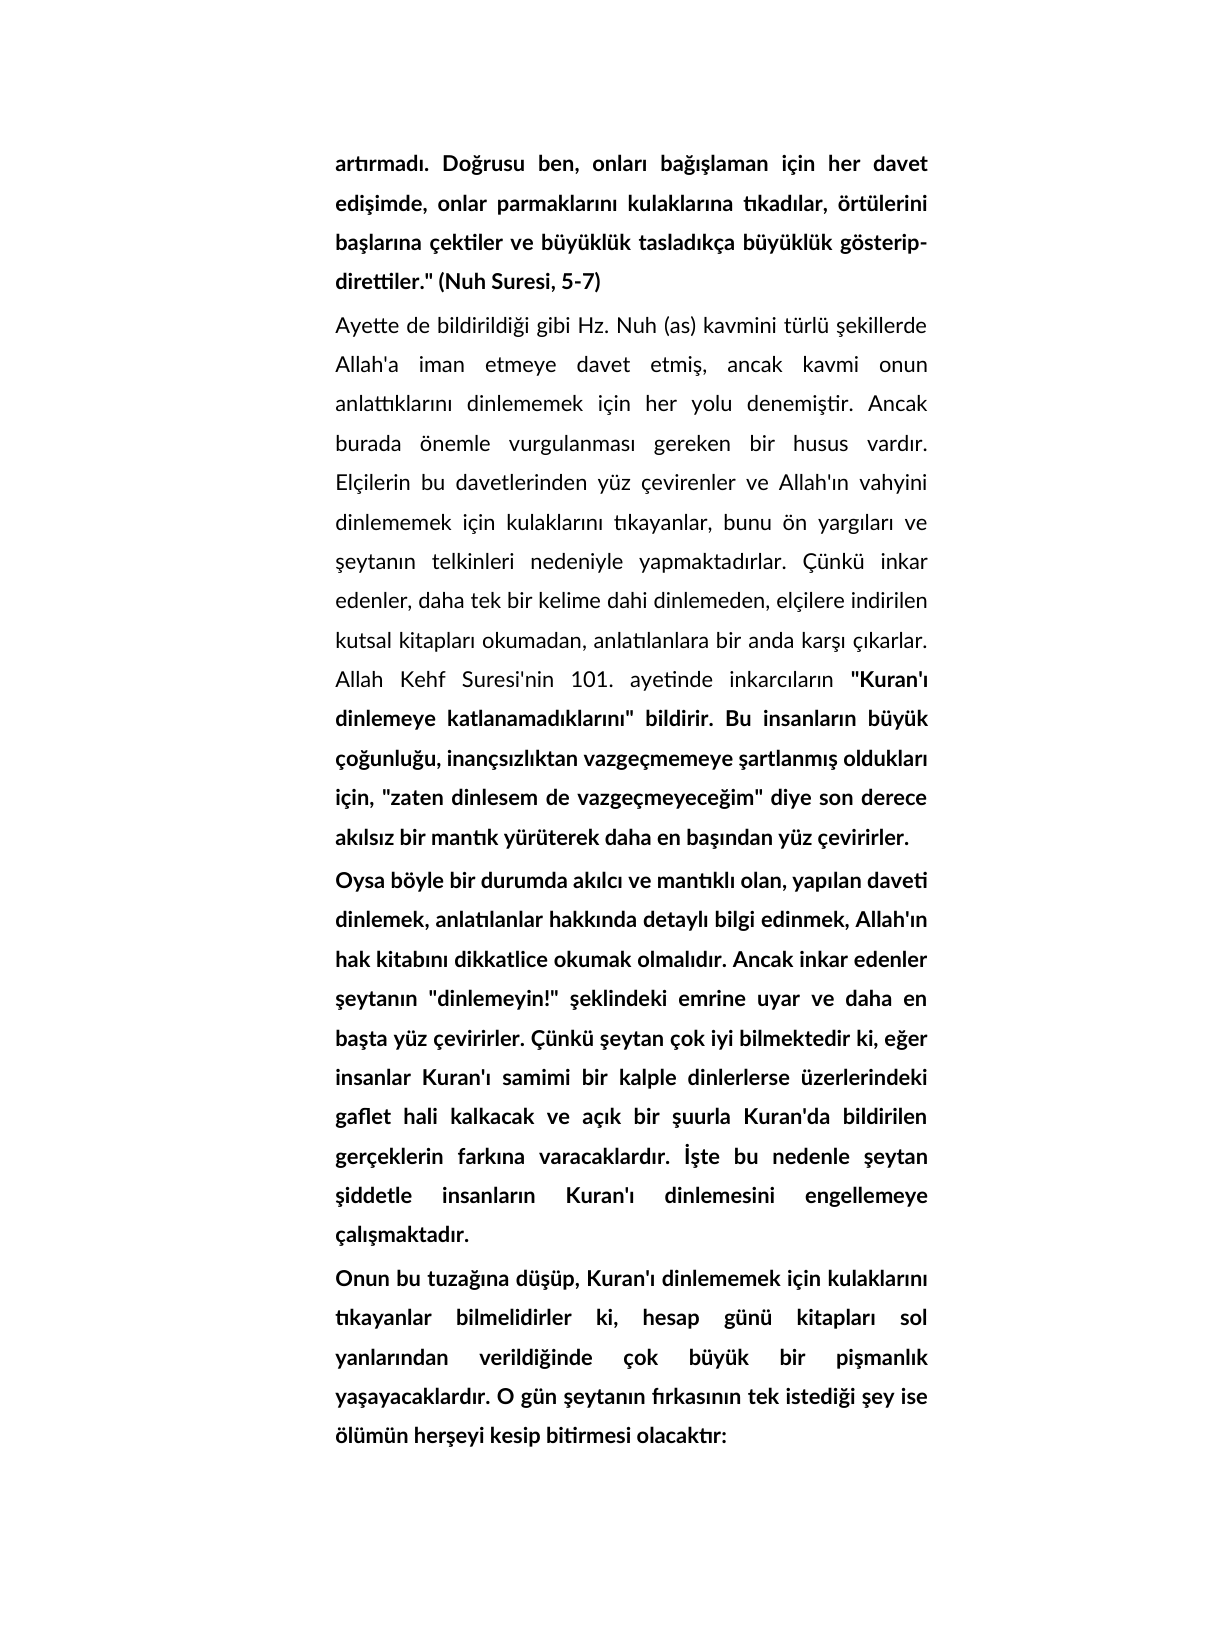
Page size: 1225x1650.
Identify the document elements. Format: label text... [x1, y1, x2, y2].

text Oysa böyle bir durumda akılcı ve mantıklı olan, yapılan daveti dinlemek, anlatılanlar hakkında detaylı bilgi edinmek, Allah'ın hak kitabını dikkatlice okumak olmalıdır. Ancak inkar edenler şeytanın "dinlemeyin!" şeklindeki emrine uyar ve daha en başta yüz çevirirler. Çünkü şeytan çok iyi bilmektedir ki, eğer insanlar Kuran'ı samimi bir kalple dinlerlerse üzerlerindeki gaflet hali kalkacak ve açık bir şuurla Kuran'da bildirilen gerçeklerin farkına varacaklardır. İşte bu nedenle şeytan şiddetle insanların Kuran'ı dinlemesini engellemeye çalışmaktadır. [335, 867, 928, 1247]
text Ayette de bildirildiği gibi Hz. Nuh (as) kavmini türlü şekillerde Allah'a iman etmeye davet etmiş, ancak kavmi onun anlattıklarını dinlememek için her yolu denemiştir. Ancak burada önemle vurgulanması gereken bir husus vardır. Elçilerin bu davetlerinden yüz çevirenler ve Allah'ın vahyini dinlememek için kulaklarını tıkayanlar, bunu ön yargıları ve şeytanın telkinleri nedeniyle yapmaktadırlar. Çünkü inkar edenler, daha tek bir kelime dahi dinlemeden, elçilere indirilen kutsal kitapları okumadan, anlatılanlara bir anda karşı çıkarlar. Allah Kehf Suresi'nin 101. ayetinde inkarcıların "Kuran'ı dinlemeye katlanamadıklarını" bildirir. Bu insanların büyük çoğunluğu, inançsızlıktan vazgeçmemeye şartlanmış oldukları için, "zaten dinlesem de vazgeçmeyeceğim" diye son derece akılsız bir mantık yürüterek daha en başından yüz çevirirler. [335, 312, 928, 850]
text Onun bu tuzağına düşüp, Kuran'ı dinlememek için kulaklarını tıkayanlar bilmelidirler ki, hesap günü kitapları sol yanlarından verildiğinde çok büyük bir pişmanlık yaşayacaklardır. O gün şeytanın fırkasının tek istediği şey ise ölümün herşeyi kesip bitirmesi olacaktır: [335, 1265, 928, 1448]
text artırmadı. Doğrusu ben, onları bağışlaman için her davet edişimde, onlar parmaklarını kulaklarına tıkadılar, örtülerini başlarına çektiler ve büyüklük tasladıkça büyüklük gösterip-direttiler." (Nuh Suresi, 5-7) [335, 150, 928, 294]
